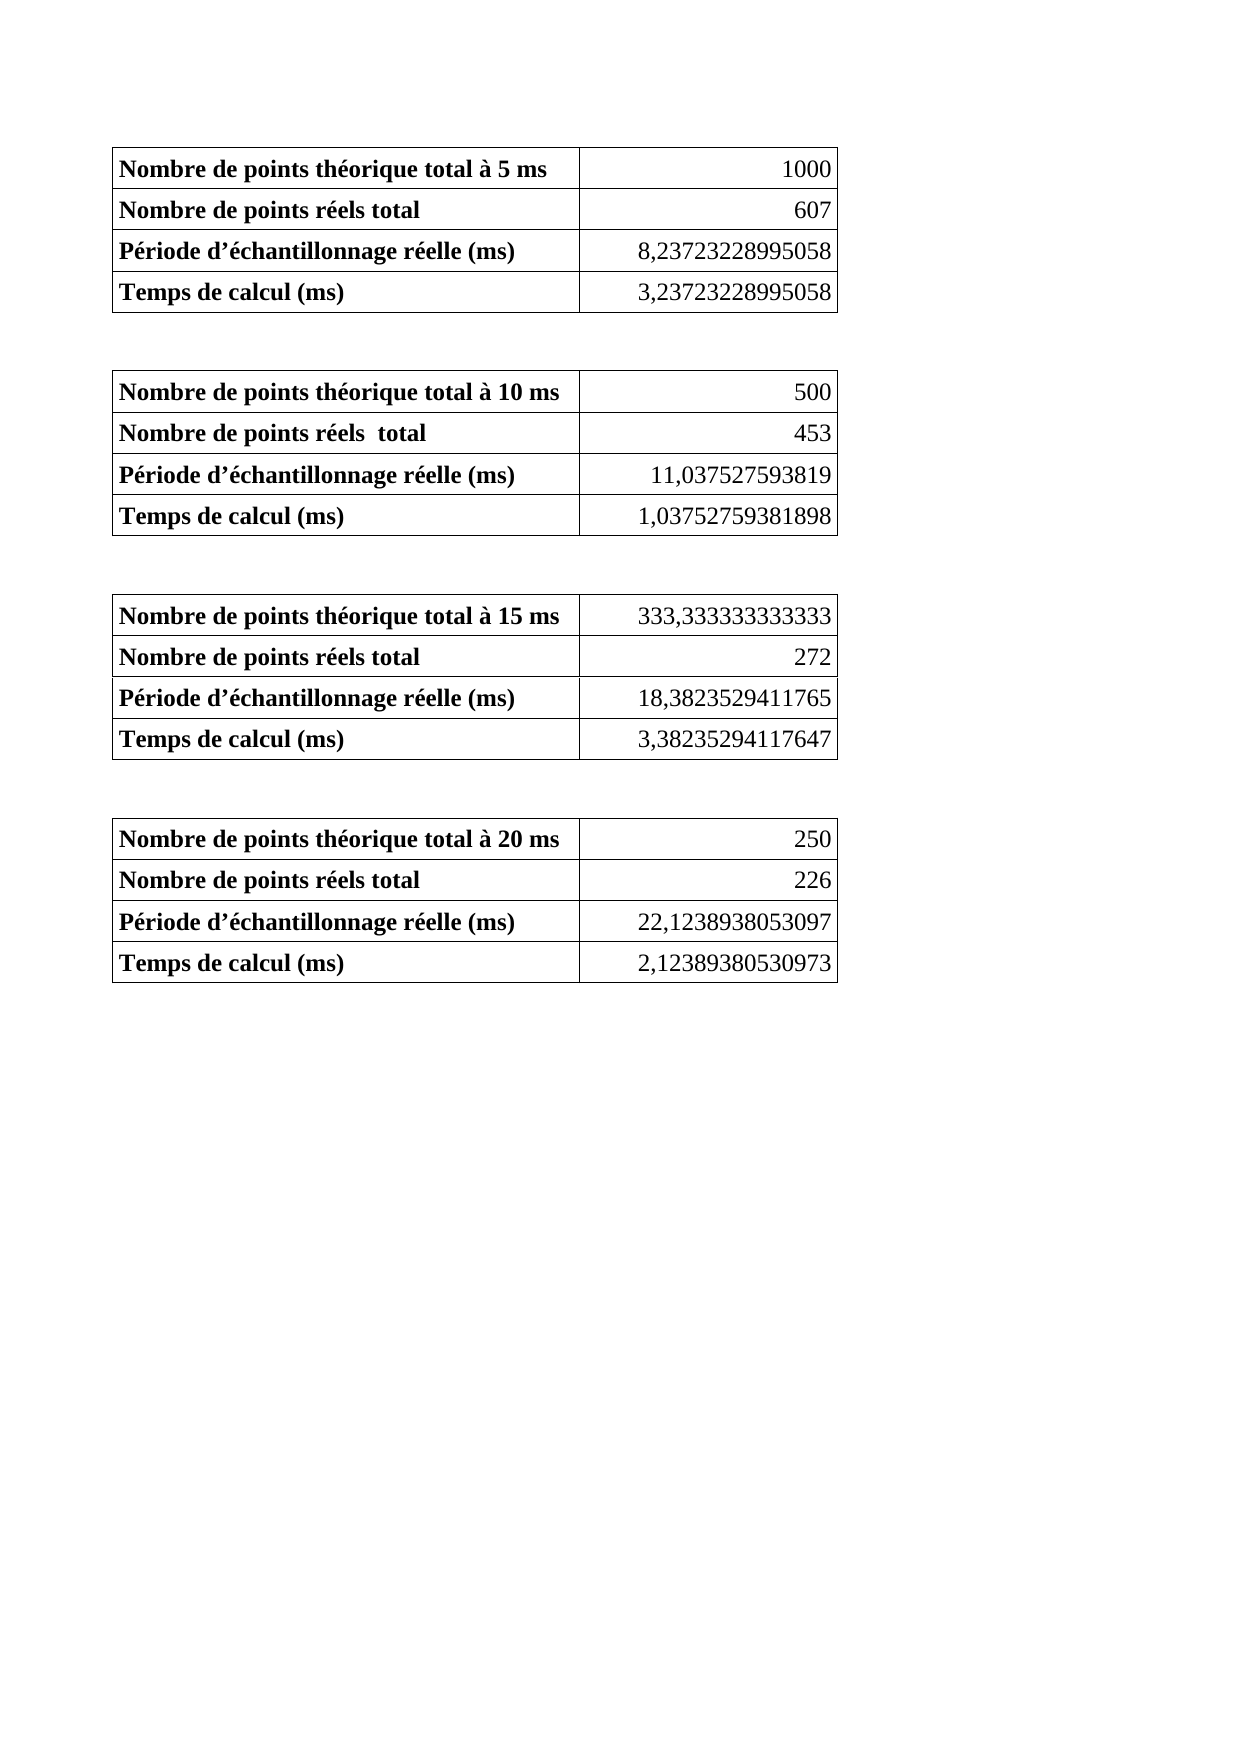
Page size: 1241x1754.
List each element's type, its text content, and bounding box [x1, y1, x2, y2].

table_cell Temps de calcul (ms) [113, 495, 579, 535]
table_header 1000 [580, 148, 837, 188]
table_header Nombre de points théorique total à 20 ms [113, 819, 579, 859]
table_cell 226 [580, 860, 837, 900]
table_cell Nombre de points réels total [113, 413, 579, 453]
table_header 500 [580, 371, 837, 412]
table_cell 272 [580, 636, 837, 676]
table_header Nombre de points théorique total à 10 ms [113, 371, 579, 412]
table_cell Période d’échantillonnage réelle (ms) [113, 901, 579, 941]
table_cell 607 [580, 189, 837, 229]
table_cell 11,037527593819 [580, 454, 837, 494]
table_cell Temps de calcul (ms) [113, 272, 579, 312]
table_header Nombre de points théorique total à 5 ms [113, 148, 579, 188]
table_cell 2,12389380530973 [580, 942, 837, 982]
table_cell 18,3823529411765 [580, 678, 837, 718]
table_cell Période d’échantillonnage réelle (ms) [113, 230, 579, 271]
table_cell 3,38235294117647 [580, 719, 837, 759]
table_cell Période d’échantillonnage réelle (ms) [113, 454, 579, 494]
table_cell Temps de calcul (ms) [113, 942, 579, 982]
table_header 250 [580, 819, 837, 859]
table_header Nombre de points théorique total à 15 ms [113, 595, 579, 635]
table_cell Nombre de points réels total [113, 636, 579, 676]
table_cell 3,23723228995058 [580, 272, 837, 312]
table_header 333,333333333333 [580, 595, 837, 635]
table_cell Nombre de points réels total [113, 189, 579, 229]
table_cell Nombre de points réels total [113, 860, 579, 900]
table_cell 8,23723228995058 [580, 230, 837, 271]
table_cell 1,03752759381898 [580, 495, 837, 535]
table_cell 453 [580, 413, 837, 453]
table_cell 22,1238938053097 [580, 901, 837, 941]
table_cell Temps de calcul (ms) [113, 719, 579, 759]
table_cell Période d’échantillonnage réelle (ms) [113, 678, 579, 718]
